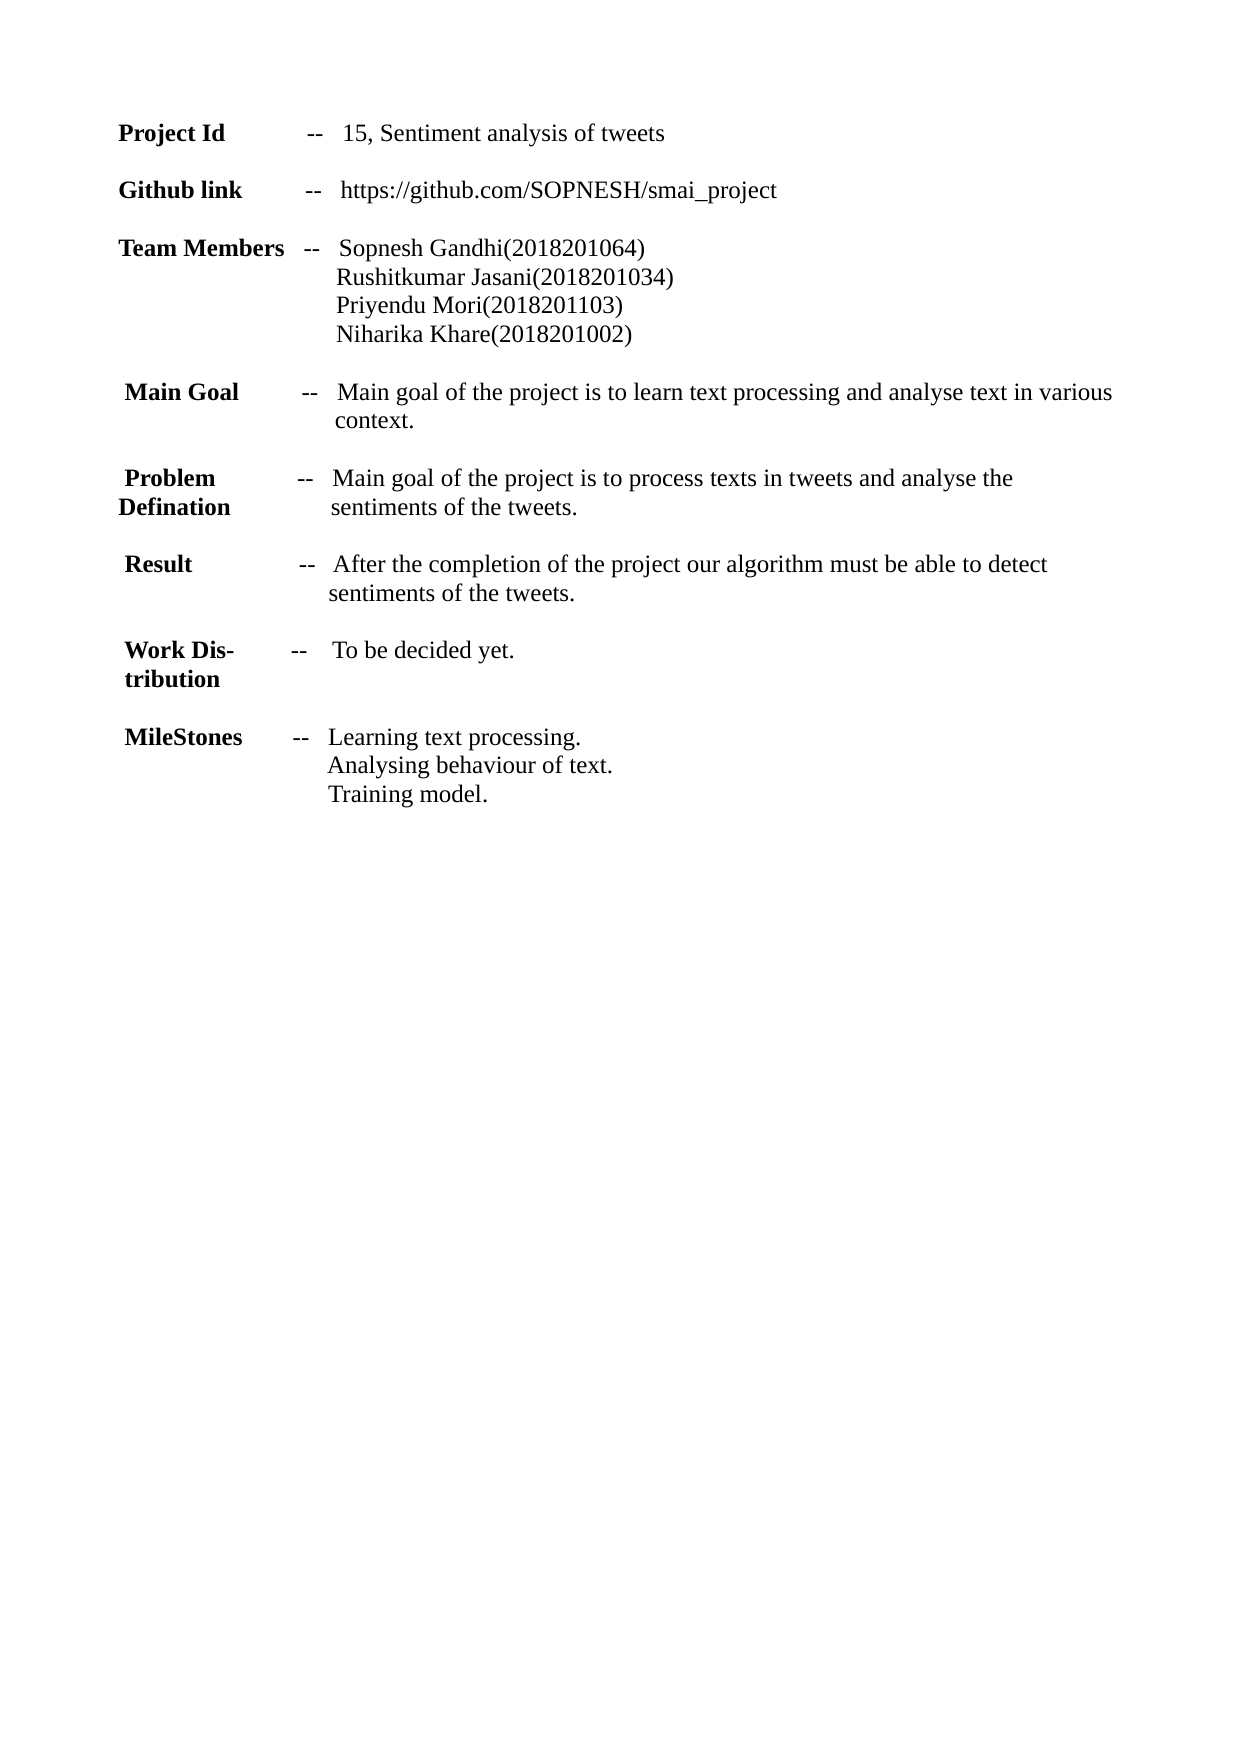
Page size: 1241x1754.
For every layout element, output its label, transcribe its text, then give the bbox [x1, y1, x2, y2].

text MileStones -- Learning text processing. [118, 722, 1122, 751]
text Rushitkumar Jasani(2018201034) [118, 262, 1122, 291]
text Defination sentiments of the tweets. [118, 492, 1122, 521]
text Niharika Khare(2018201002) [118, 319, 1122, 348]
text Training model. [118, 779, 1122, 808]
text Github link -- https://github.com/SOPNESH/smai_project [118, 176, 1122, 204]
text Main Goal -- Main goal of the project is to learn text processing and analyse text in various context. [118, 377, 1122, 434]
text Analysing behaviour of text. [118, 751, 1122, 779]
text Priyendu Mori(2018201103) [118, 291, 1122, 319]
text Work Dis- -- To be decided yet. [118, 636, 1122, 664]
text tribution [118, 664, 1122, 693]
text Team Members -- Sopnesh Gandhi(2018201064) [118, 233, 1122, 262]
text Problem -- Main goal of the project is to process texts in tweets and analyse the [118, 463, 1122, 492]
text Project Id -- 15, Sentiment analysis of tweets [118, 118, 1122, 147]
text Result -- After the completion of the project our algorithm must be able to detect sentiments of the tweets. [118, 549, 1122, 607]
